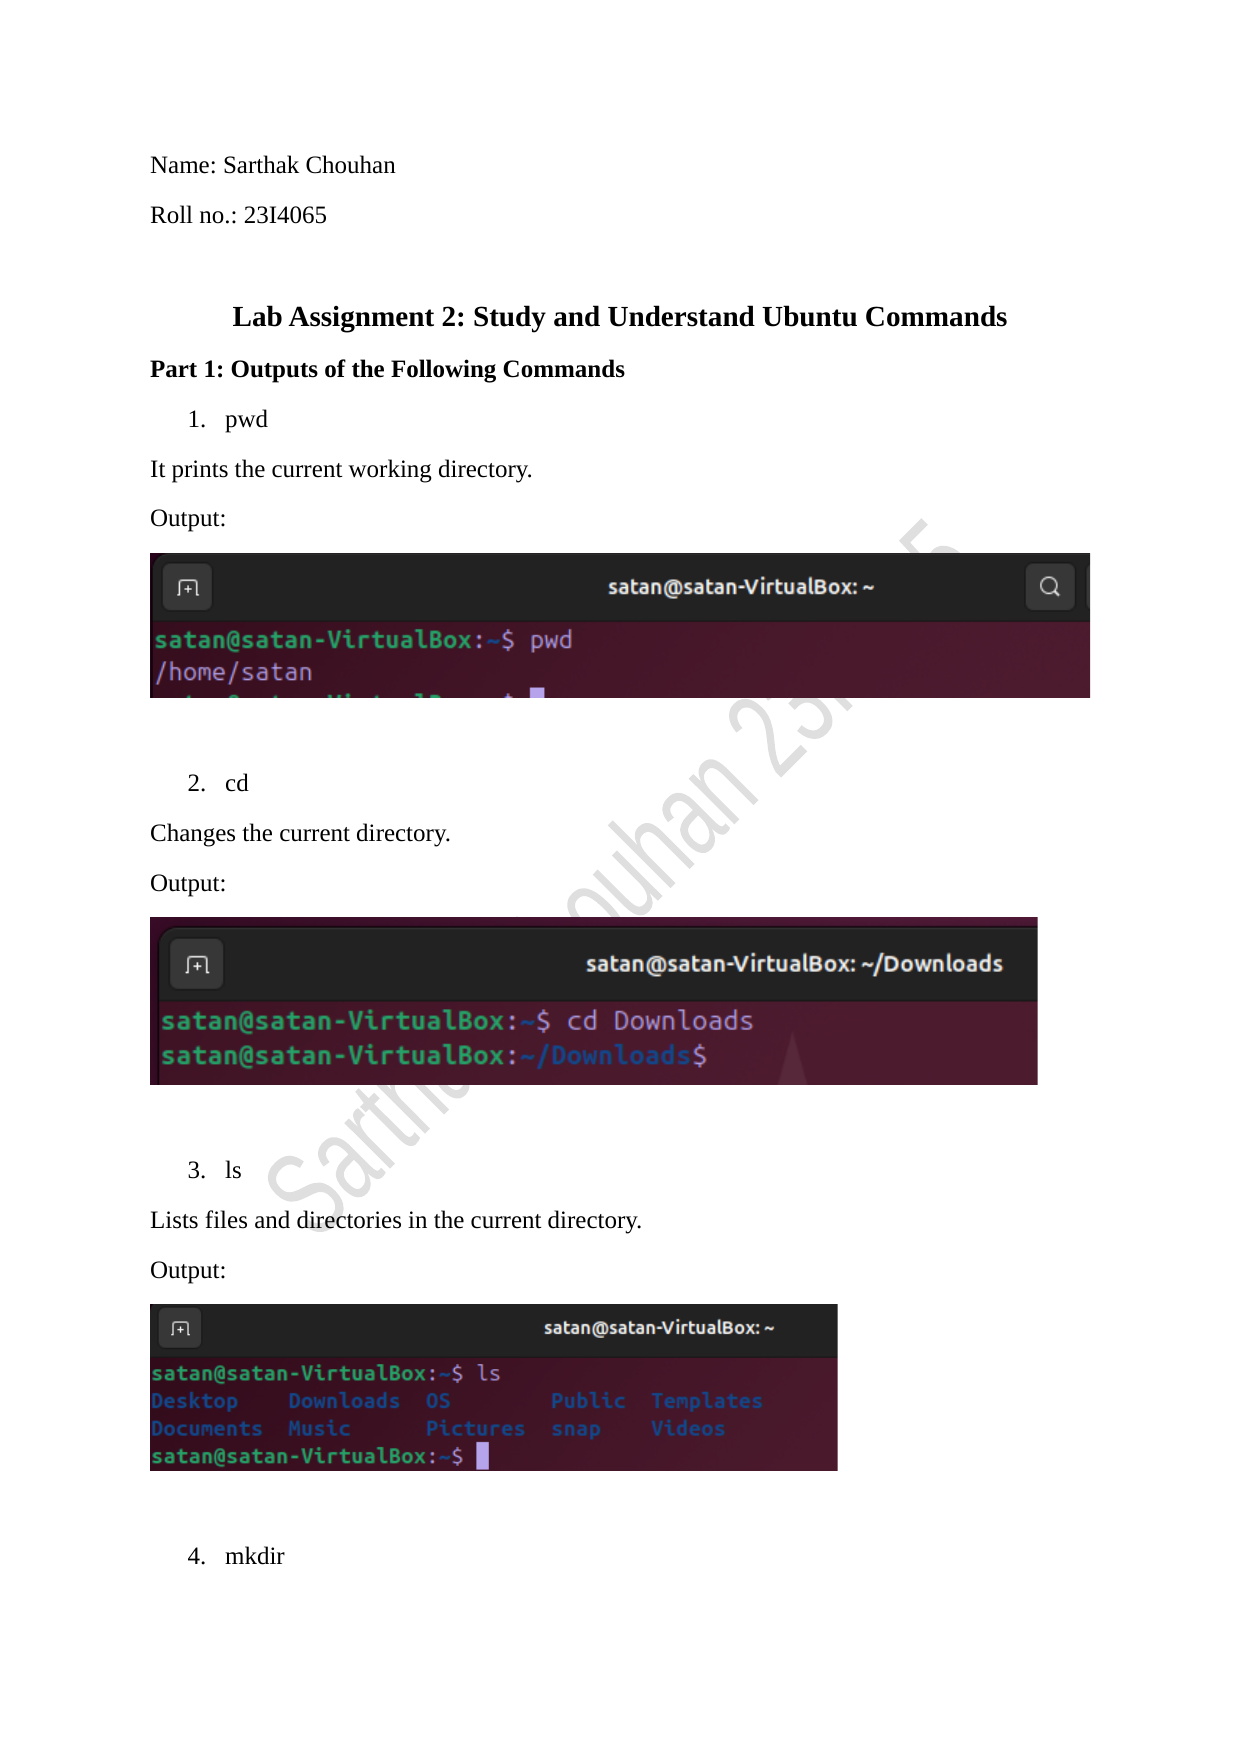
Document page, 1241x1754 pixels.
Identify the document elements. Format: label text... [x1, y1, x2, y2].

text Output: [150, 1255, 1090, 1283]
text Part 1: Outputs of the Following Commands [150, 354, 1090, 383]
text It prints the current working directory. [150, 454, 1090, 482]
list ls [187, 1155, 1090, 1184]
text Output: [150, 868, 1090, 896]
text Name: Sarthak Chouhan [150, 150, 1090, 179]
text Changes the current directory. [150, 818, 1090, 847]
text Lab Assignment 2: Study and Understand Ubuntu Commands [150, 299, 1090, 333]
picture [150, 553, 1091, 698]
list mkdir [187, 1541, 1090, 1570]
text Lists files and directories in the current directory. [150, 1205, 1090, 1234]
picture [150, 917, 1038, 1085]
text Roll no.: 23I4065 [150, 200, 1090, 228]
list cd [187, 768, 1090, 797]
list pwd [187, 404, 1090, 433]
text Output: [150, 503, 1090, 532]
picture [150, 1304, 838, 1471]
